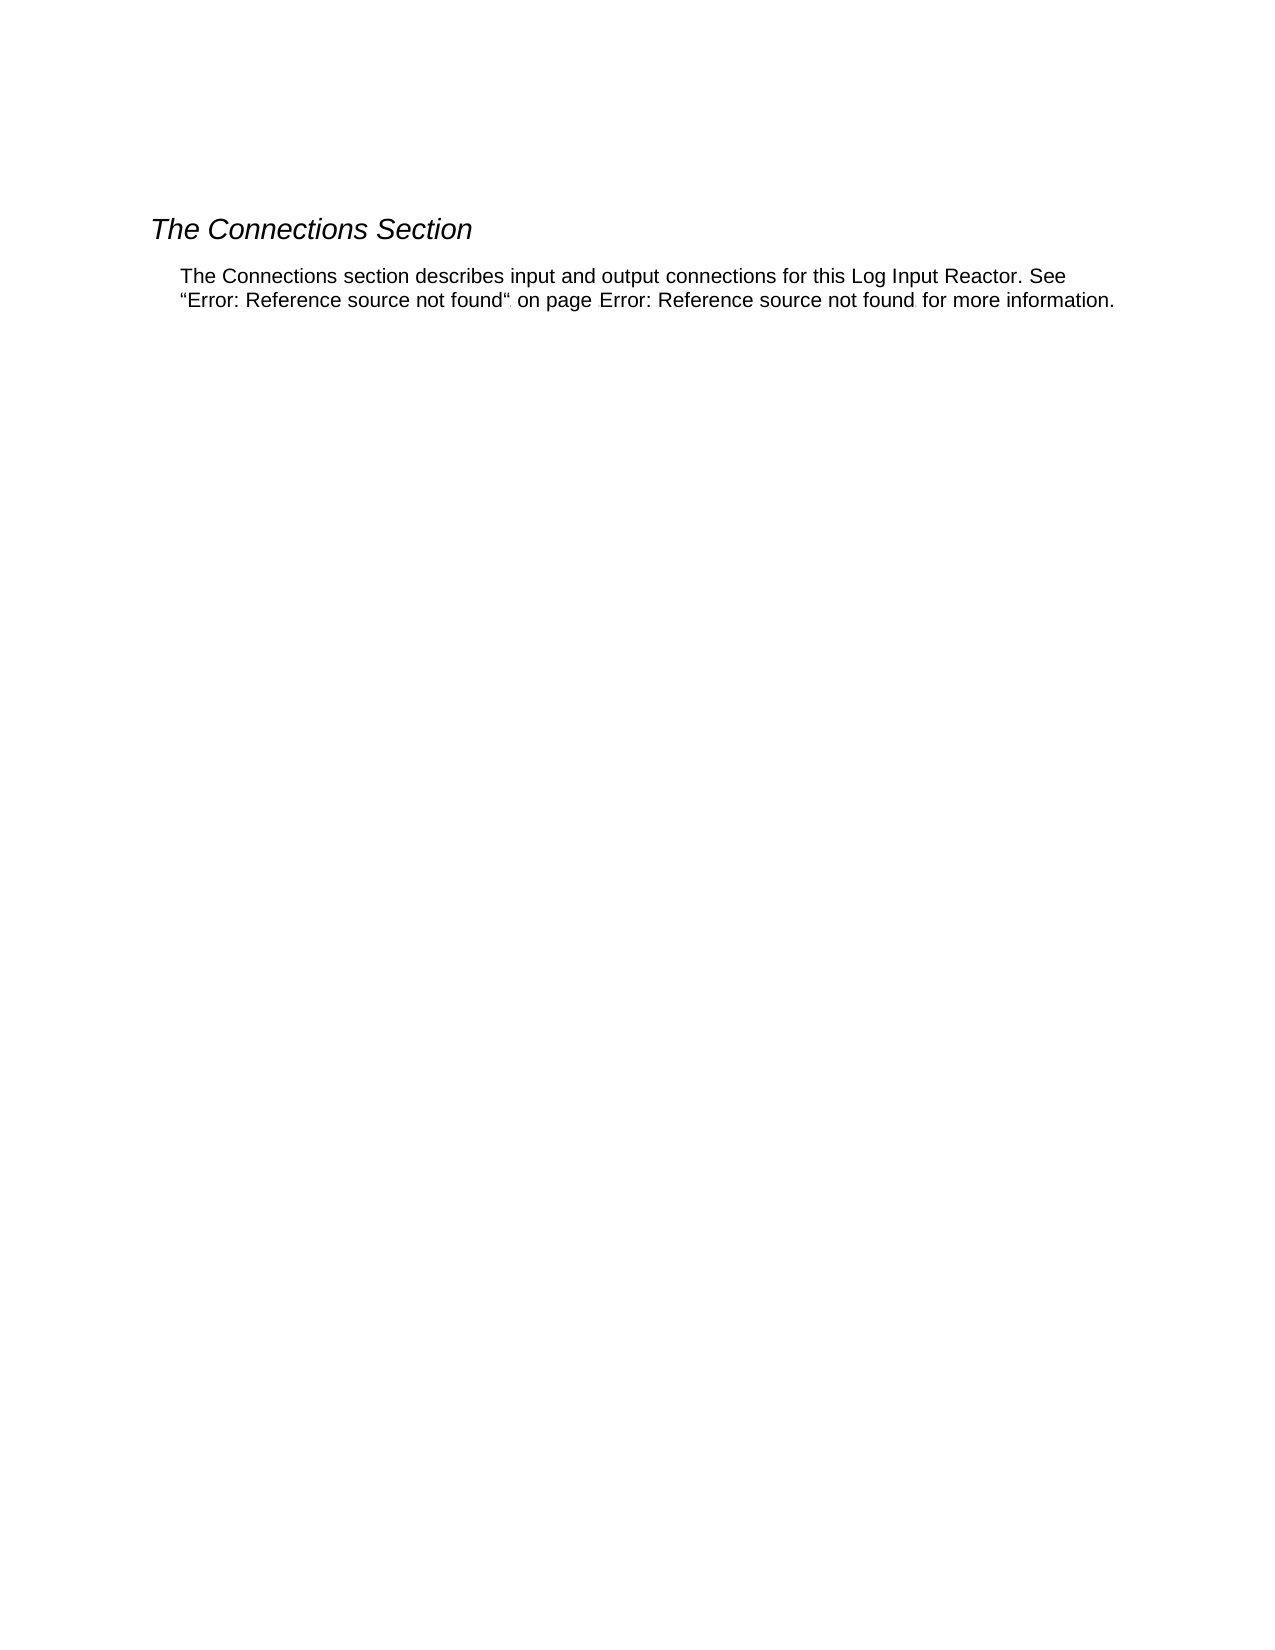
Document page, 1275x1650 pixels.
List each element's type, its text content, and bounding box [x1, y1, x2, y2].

text The Connections section describes input and output connections for this Log Input Reactor. See “Error: Reference source not found“X on page XError: Reference source not foundX for more information. [180, 264, 1125, 312]
subtitle The Connections Section [150, 212, 1125, 245]
